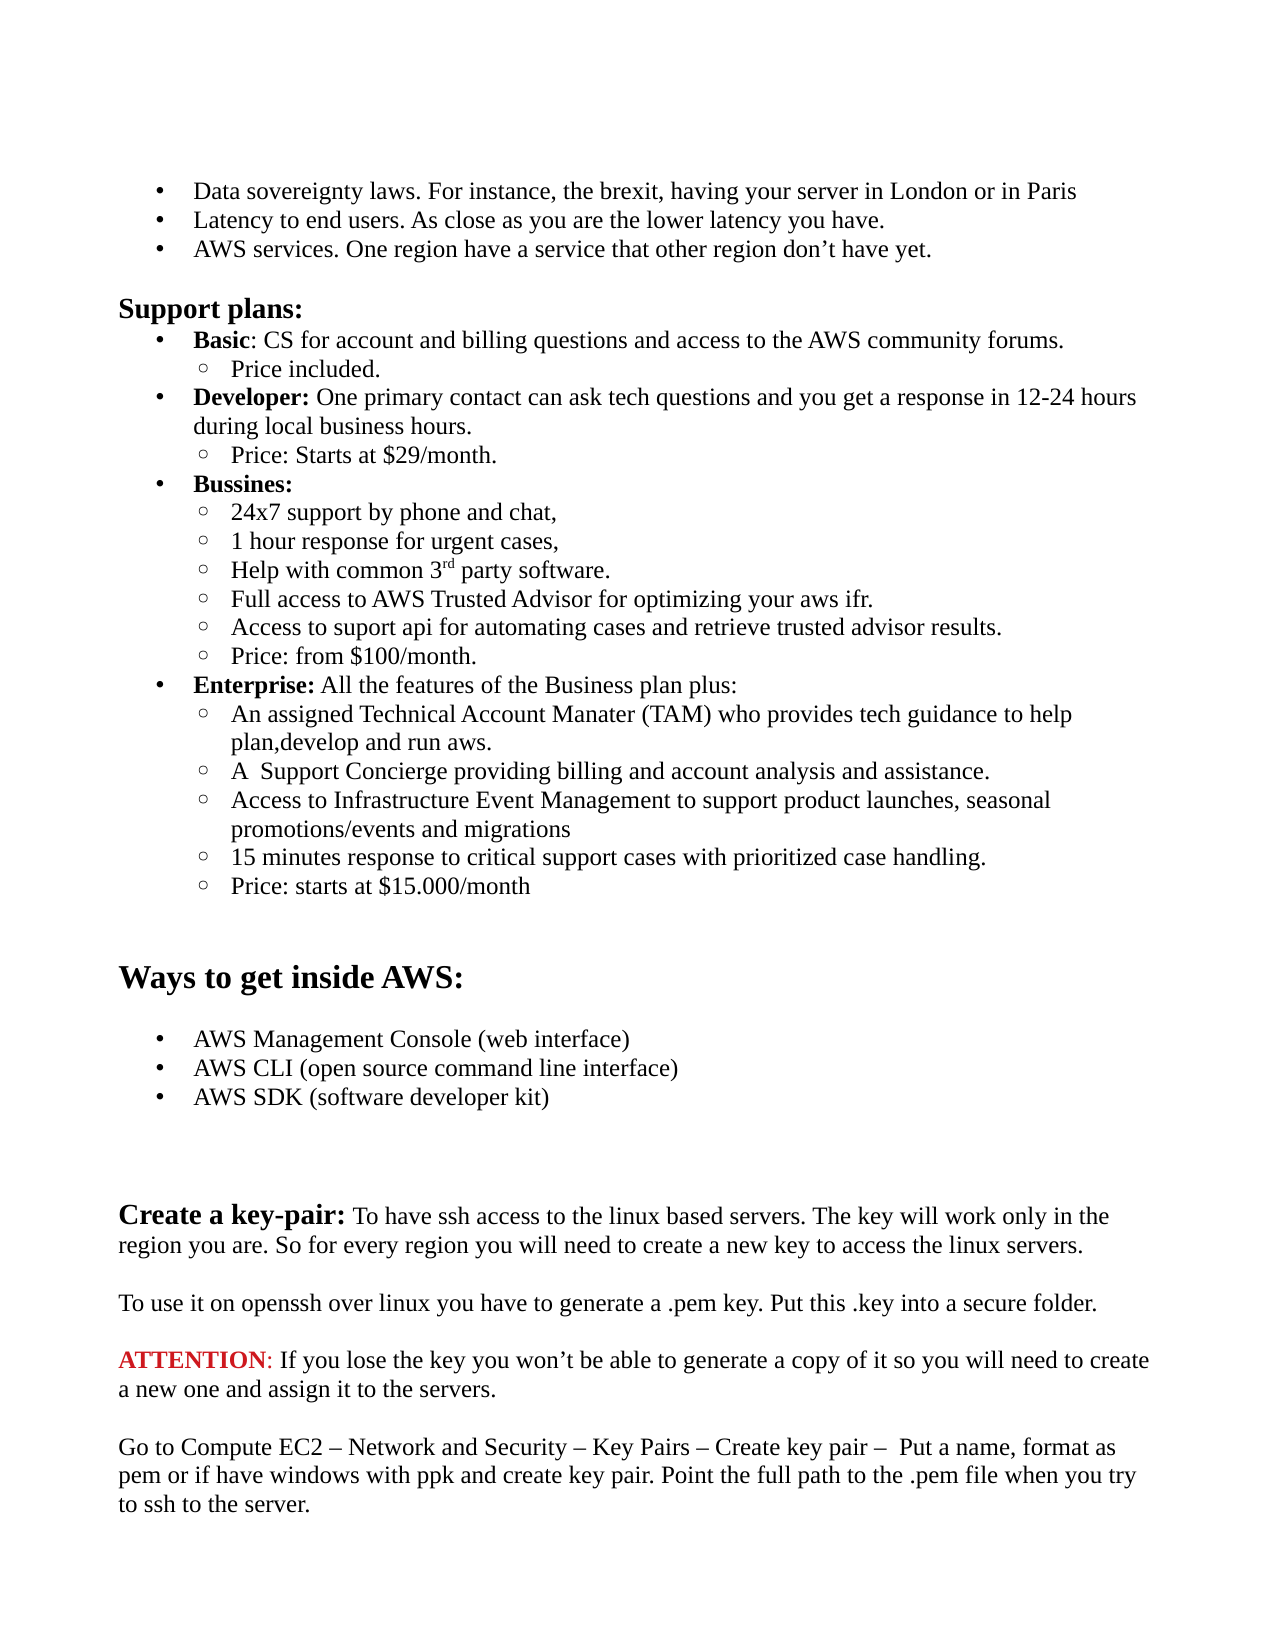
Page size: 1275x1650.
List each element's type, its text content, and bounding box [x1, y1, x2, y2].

list Price: from $100/month. [193, 641, 1157, 670]
list Bussines: [156, 469, 1157, 497]
list Enterprise: All the features of the Business plan plus: [156, 670, 1157, 699]
list A Support Concierge providing billing and account analysis and assistance. [193, 756, 1157, 785]
list AWS SDK (software developer kit) [156, 1082, 1157, 1111]
text Support plans: [118, 291, 1157, 325]
list 15 minutes response to critical support cases with prioritized case handling. [193, 842, 1157, 871]
list AWS Management Console (web interface) [156, 1024, 1157, 1053]
list Help with common 3rd party software. [193, 555, 1157, 584]
list Data sovereignty laws. For instance, the brexit, having your server in London or in Paris [156, 176, 1157, 205]
list Basic: CS for account and billing questions and access to the AWS community forums. [156, 325, 1157, 354]
text ATTENTION: If you lose the key you won’t be able to generate a copy of it so you will need to create a new one and assign it to the servers. [118, 1346, 1157, 1403]
list Price: Starts at $29/month. [193, 440, 1157, 469]
text To use it on openssh over linux you have to generate a .pem key. Put this .key into a secure folder. [118, 1288, 1157, 1317]
list Full access to AWS Trusted Advisor for optimizing your aws ifr. [193, 584, 1157, 612]
text Go to Compute EC2 – Network and Security – Key Pairs – Create key pair – Put a name, format as pem or if have windows with ppk and create key pair. Point the full path to the .pem file when you try to ssh to the server. [118, 1432, 1157, 1518]
list AWS CLI (open source command line interface) [156, 1053, 1157, 1082]
list 1 hour response for urgent cases, [193, 526, 1157, 555]
list Developer: One primary contact can ask tech questions and you get a response in 12-24 hours during local business hours. [156, 382, 1157, 440]
list 24x7 support by phone and chat, [193, 497, 1157, 526]
text Create a key-pair: To have ssh access to the linux based servers. The key will work only in the region you are. So for every region you will need to create a new key to access the linux servers. [118, 1197, 1157, 1259]
list Access to Infrastructure Event Management to support product launches, seasonal promotions/events and migrations [193, 785, 1157, 842]
text Ways to get inside AWS: [118, 957, 1157, 996]
list Latency to end users. As close as you are the lower latency you have. [156, 205, 1157, 234]
list AWS services. One region have a service that other region don’t have yet. [156, 234, 1157, 263]
list Access to suport api for automating cases and retrieve trusted advisor results. [193, 612, 1157, 641]
list An assigned Technical Account Manater (TAM) who provides tech guidance to help plan,develop and run aws. [193, 699, 1157, 756]
list Price included. [193, 354, 1157, 382]
list Price: starts at $15.000/month [193, 871, 1157, 900]
